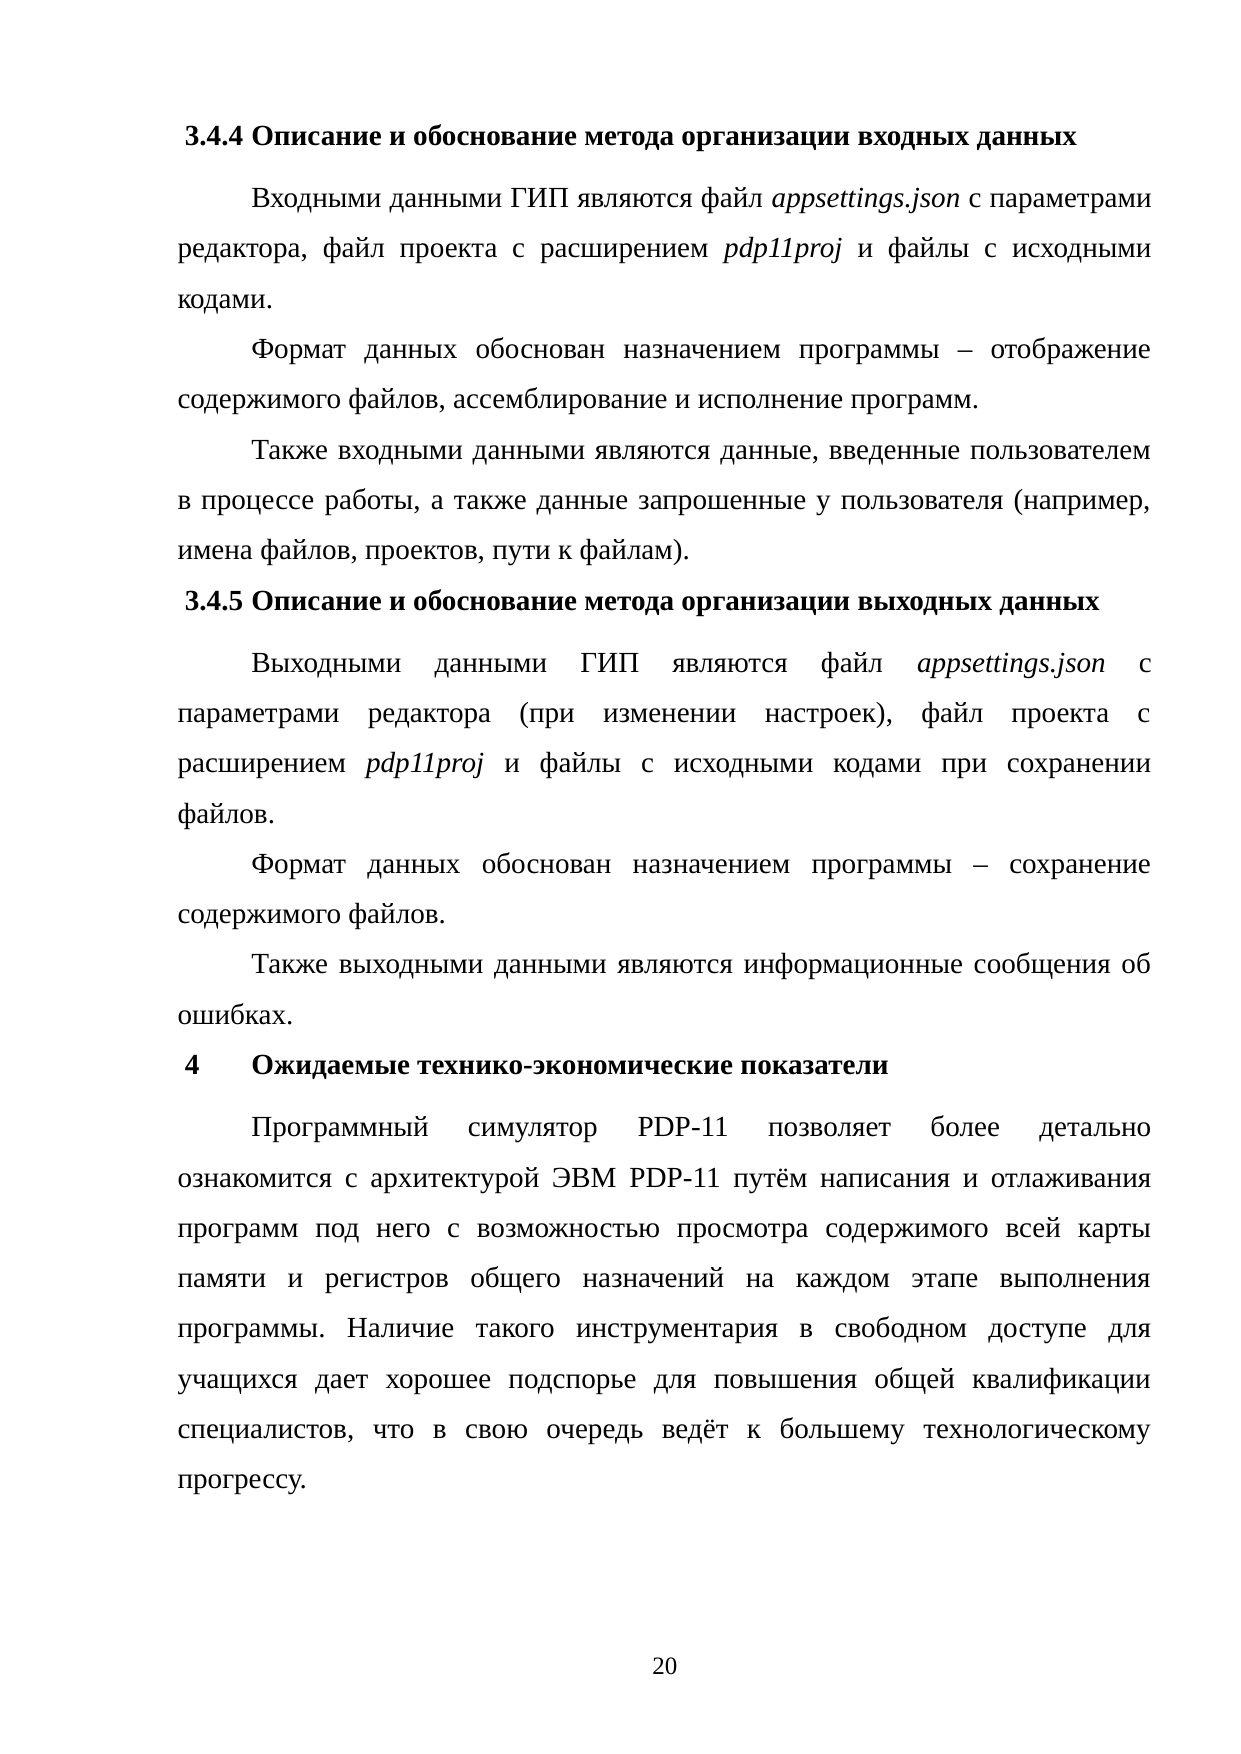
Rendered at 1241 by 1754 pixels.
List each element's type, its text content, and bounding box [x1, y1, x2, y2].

subtitle Описание и обоснование метода организации входных данных [177, 118, 1152, 152]
text Входными данными ГИП являются файл appsettings.json с параметрами редактора, файл проекта с расширением pdp11proj и файлы с исходными кодами. [177, 180, 1152, 314]
text Формат данных обоснован назначением программы – отображение содержимого файлов, ассемблирование и исполнение программ. [177, 331, 1152, 415]
text Также выходными данными являются информационные сообщения об ошибках. [177, 947, 1152, 1031]
subtitle Ожидаемые технико-экономические показатели [177, 1047, 1152, 1081]
subtitle Описание и обоснование метода организации выходных данных [177, 583, 1152, 616]
text Также входными данными являются данные, введенные пользователем в процессе работы, а также данные запрошенные у пользователя (например, имена файлов, проектов, пути к файлам). [177, 432, 1152, 566]
text Выходными данными ГИП являются файл appsettings.json с параметрами редактора (при изменении настроек), файл проекта с расширением pdp11proj и файлы с исходными кодами при сохранении файлов. [177, 645, 1152, 829]
text Программный симулятор PDP-11 позволяет более детально ознакомится с архитектурой ЭВМ PDP-11 путём написания и отлаживания программ под него с возможностью просмотра содержимого всей карты памяти и регистров общего назначений на каждом этапе выполнения программы. Наличие такого инструментария в свободном доступе для учащихся дает хорошее подспорье для повышения общей квалификации специалистов, что в свою очередь ведёт к большему технологическому прогрессу. [177, 1109, 1152, 1495]
text Формат данных обоснован назначением программы – сохранение содержимого файлов. [177, 846, 1152, 930]
